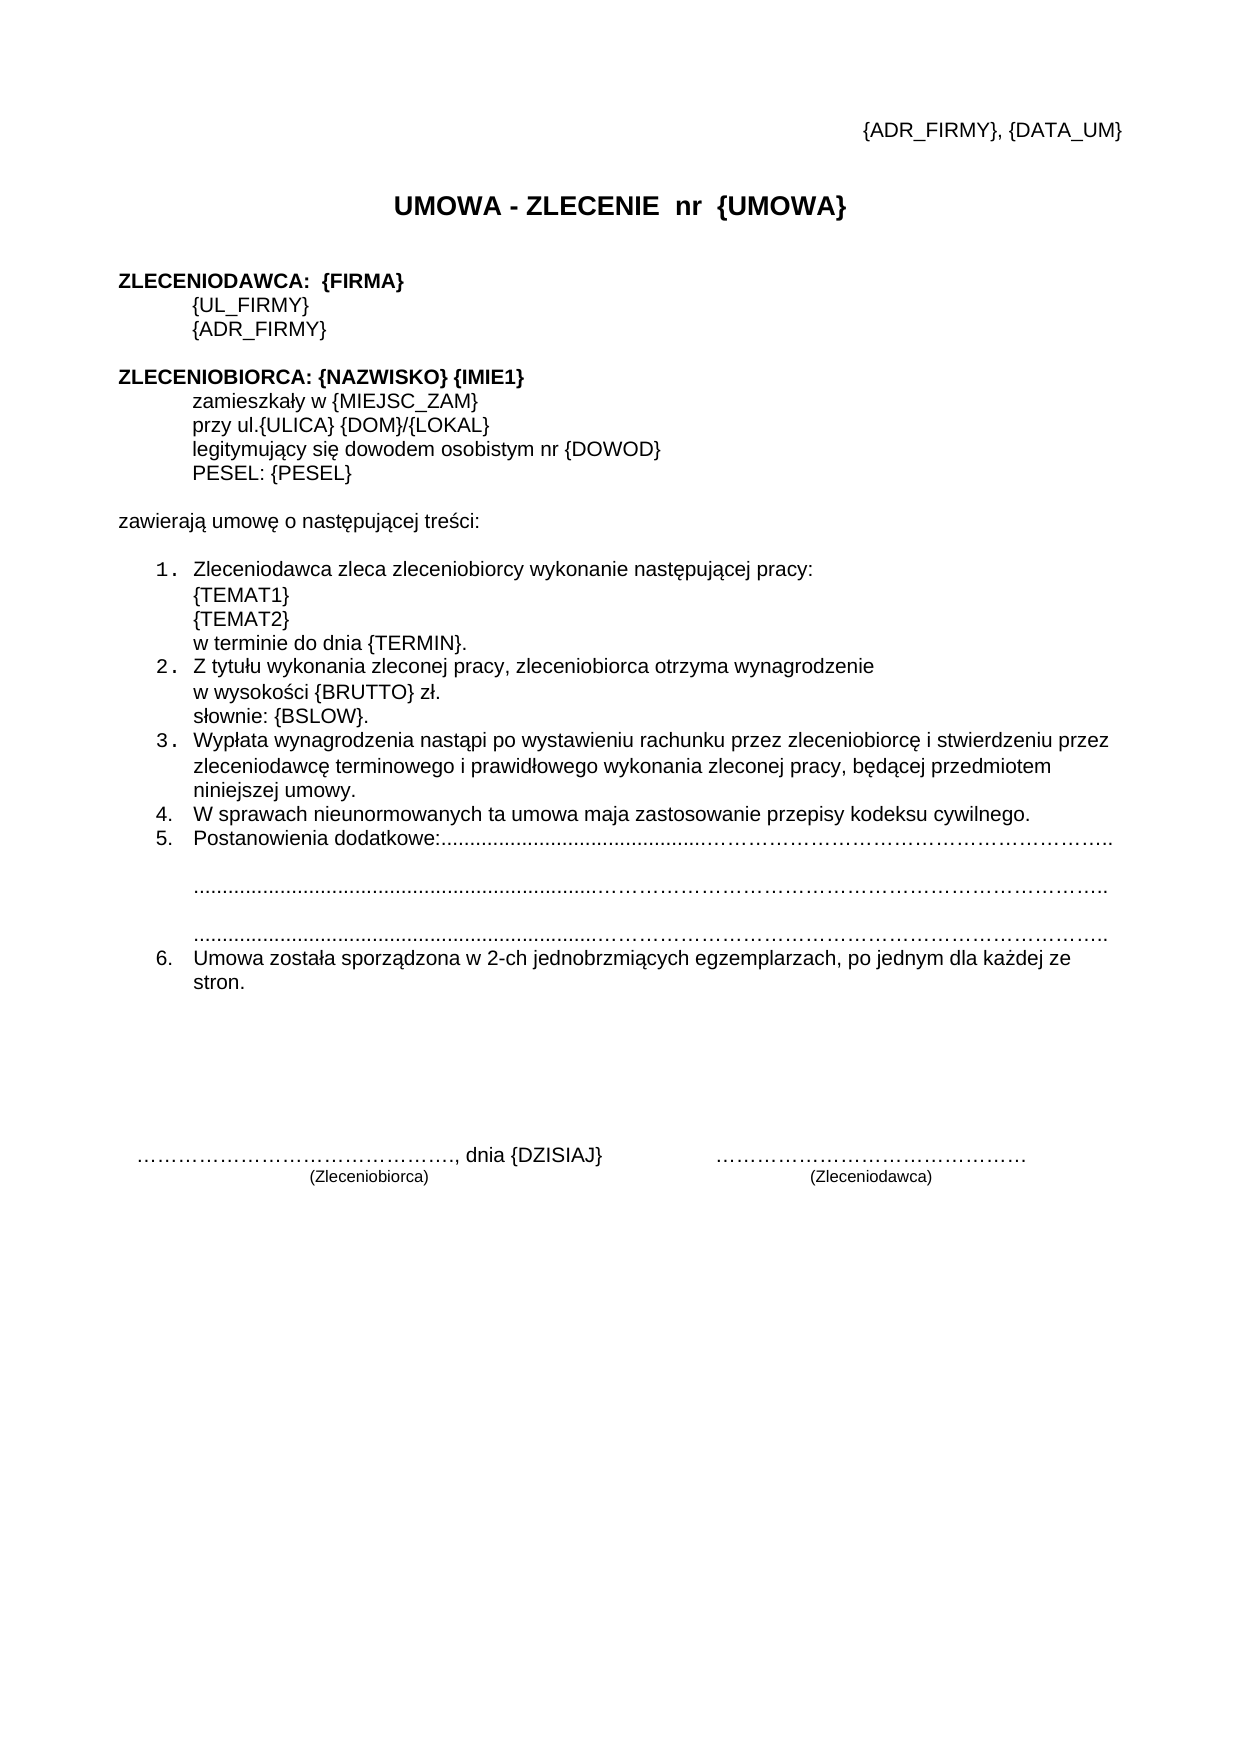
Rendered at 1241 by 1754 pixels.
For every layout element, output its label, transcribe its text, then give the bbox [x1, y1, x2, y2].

text {ADR_FIRMY} [118, 317, 1122, 341]
text {ADR_FIRMY}, {DATA_UM} [118, 118, 1122, 142]
text zawierają umowę o następującej treści: [118, 509, 1122, 533]
text {UL_FIRMY} [118, 293, 1122, 317]
table_header ………………………………………., dnia {DZISIAJ} (Zleceniobiorca) [118, 1137, 620, 1192]
text PESEL: {PESEL} [118, 461, 1122, 485]
list W sprawach nieunormowanych ta umowa maja zastosowanie przepisy kodeksu cywilnego. [156, 802, 1122, 826]
list Zleceniodawca zleca zleceniobiorcy wykonanie następującej pracy: {TEMAT1} {TEMAT2} w terminie do dnia {TERMIN}. [156, 557, 1122, 654]
table_header ……………………………………… (Zleceniodawca) [620, 1137, 1122, 1192]
text przy ul.{ULICA} {DOM}/{LOKAL} [118, 413, 1122, 437]
list Umowa została sporządzona w 2-ch jednobrzmiących egzemplarzach, po jednym dla każdej ze stron. [156, 946, 1122, 993]
text legitymujący się dowodem osobistym nr {DOWOD} [118, 437, 1122, 461]
list Z tytułu wykonania zleconej pracy, zleceniobiorca otrzyma wynagrodzenie w wysokości {BRUTTO} zł. słownie: {BSLOW}. [156, 654, 1122, 728]
text ZLECENIODAWCA: {FIRMA} [118, 269, 1122, 293]
list Postanowienia dodatkowe:..............................................………………………………………………….. ......................................................................……………………………………………………………….. ......................................................................……………………………………………………………….. [156, 826, 1122, 946]
text zamieszkały w {MIEJSC_ZAM} [118, 389, 1122, 413]
text UMOWA - ZLECENIE nr {UMOWA} [118, 190, 1122, 221]
list Wypłata wynagrodzenia nastąpi po wystawieniu rachunku przez zleceniobiorcę i stwierdzeniu przez zleceniodawcę terminowego i prawidłowego wykonania zleconej pracy, będącej przedmiotem niniejszej umowy. [156, 728, 1122, 802]
text ZLECENIOBIORCA: {NAZWISKO} {IMIE1} [118, 365, 1122, 389]
